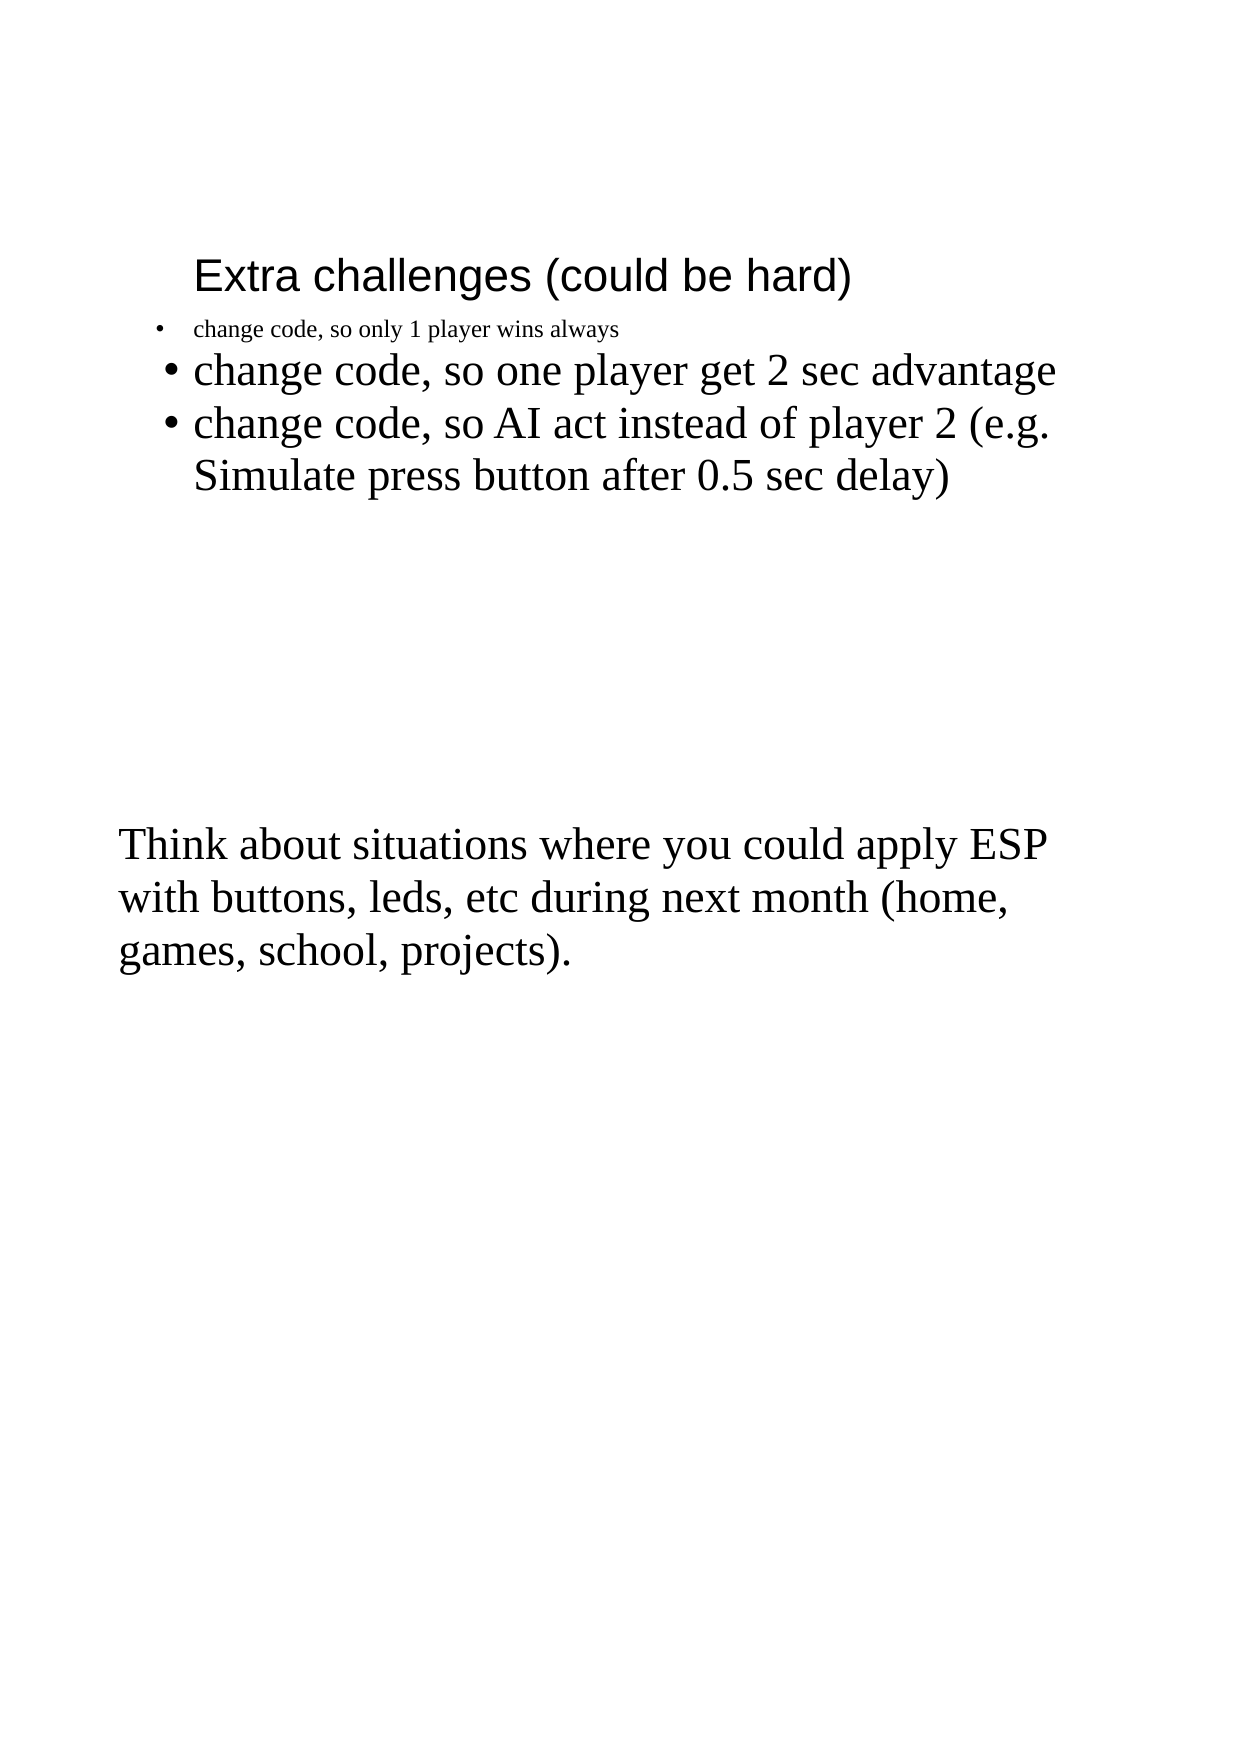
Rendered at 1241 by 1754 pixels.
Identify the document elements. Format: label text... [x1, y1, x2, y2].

list change code, so only 1 player wins always [156, 314, 1122, 342]
list change code, so AI act instead of player 2 (e.g. Simulate press button after 0.5 sec delay) [164, 395, 1122, 501]
list change code, so one player get 2 sec advantage [164, 342, 1122, 395]
text Think about situations where you could apply ESP with buttons, leds, etc during next month (home, games, school, projects). [118, 817, 1122, 975]
list Extra challenges (could be hard) [156, 248, 1122, 301]
